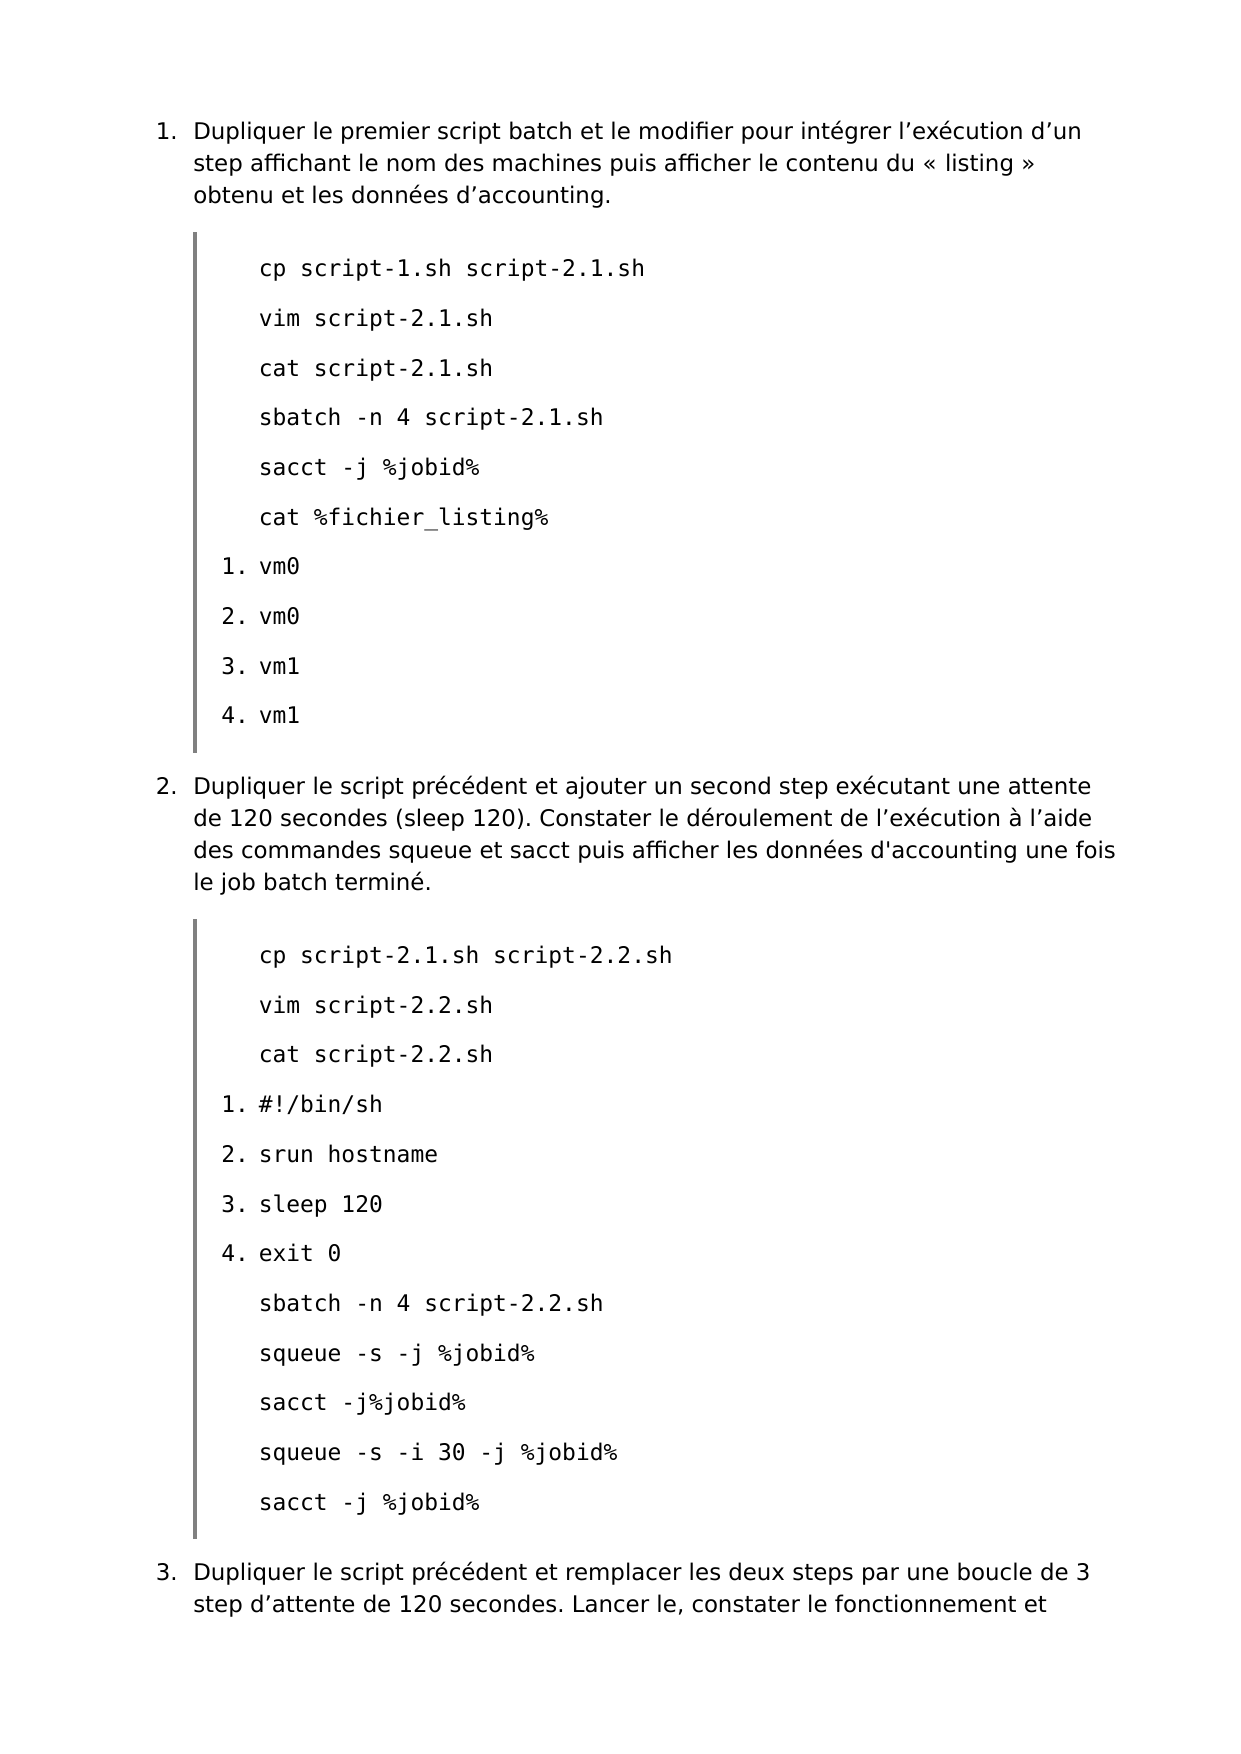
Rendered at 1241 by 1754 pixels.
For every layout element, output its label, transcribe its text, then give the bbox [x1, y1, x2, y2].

list cat script-2.2.sh [197, 1018, 1122, 1068]
list vm0 [197, 530, 1122, 579]
list exit 0 [197, 1217, 1122, 1266]
list sacct -j%jobid% [197, 1366, 1122, 1416]
list Dupliquer le script précédent et ajouter un second step exécutant une attente de 120 secondes (sleep 120). Constater le déroulement de l’exécution à l’aide des commandes squeue et sacct puis afficher les données d'accounting une fois le job batch terminé. [156, 773, 1122, 896]
list #!/bin/sh [197, 1068, 1122, 1117]
list vm1 [197, 629, 1122, 679]
list cp script-1.sh script-2.1.sh [197, 232, 1122, 281]
list Dupliquer le script précédent et remplacer les deux steps par une boucle de 3 step d’attente de 120 secondes. Lancer le, constater le fonctionnement et [156, 1559, 1122, 1618]
list cat script-2.1.sh [197, 331, 1122, 381]
list vim script-2.2.sh [197, 968, 1122, 1018]
list Dupliquer le premier script batch et le modifier pour intégrer l’exécution d’un step affichant le nom des machines puis afficher le contenu du « listing » obtenu et les données d’accounting. [156, 118, 1122, 209]
list vim script-2.1.sh [197, 281, 1122, 331]
list vm1 [197, 679, 1122, 753]
list cp script-2.1.sh script-2.2.sh [197, 919, 1122, 968]
list sbatch -n 4 script-2.2.sh [197, 1266, 1122, 1316]
list sbatch -n 4 script-2.1.sh [197, 381, 1122, 431]
list cat %fichier_listing% [197, 480, 1122, 530]
list vm0 [197, 579, 1122, 629]
list sacct -j %jobid% [197, 431, 1122, 480]
list squeue -s -j %jobid% [197, 1316, 1122, 1366]
list squeue -s -i 30 -j %jobid% [197, 1416, 1122, 1465]
list srun hostname [197, 1117, 1122, 1167]
list sleep 120 [197, 1167, 1122, 1217]
list sacct -j %jobid% [197, 1465, 1122, 1539]
